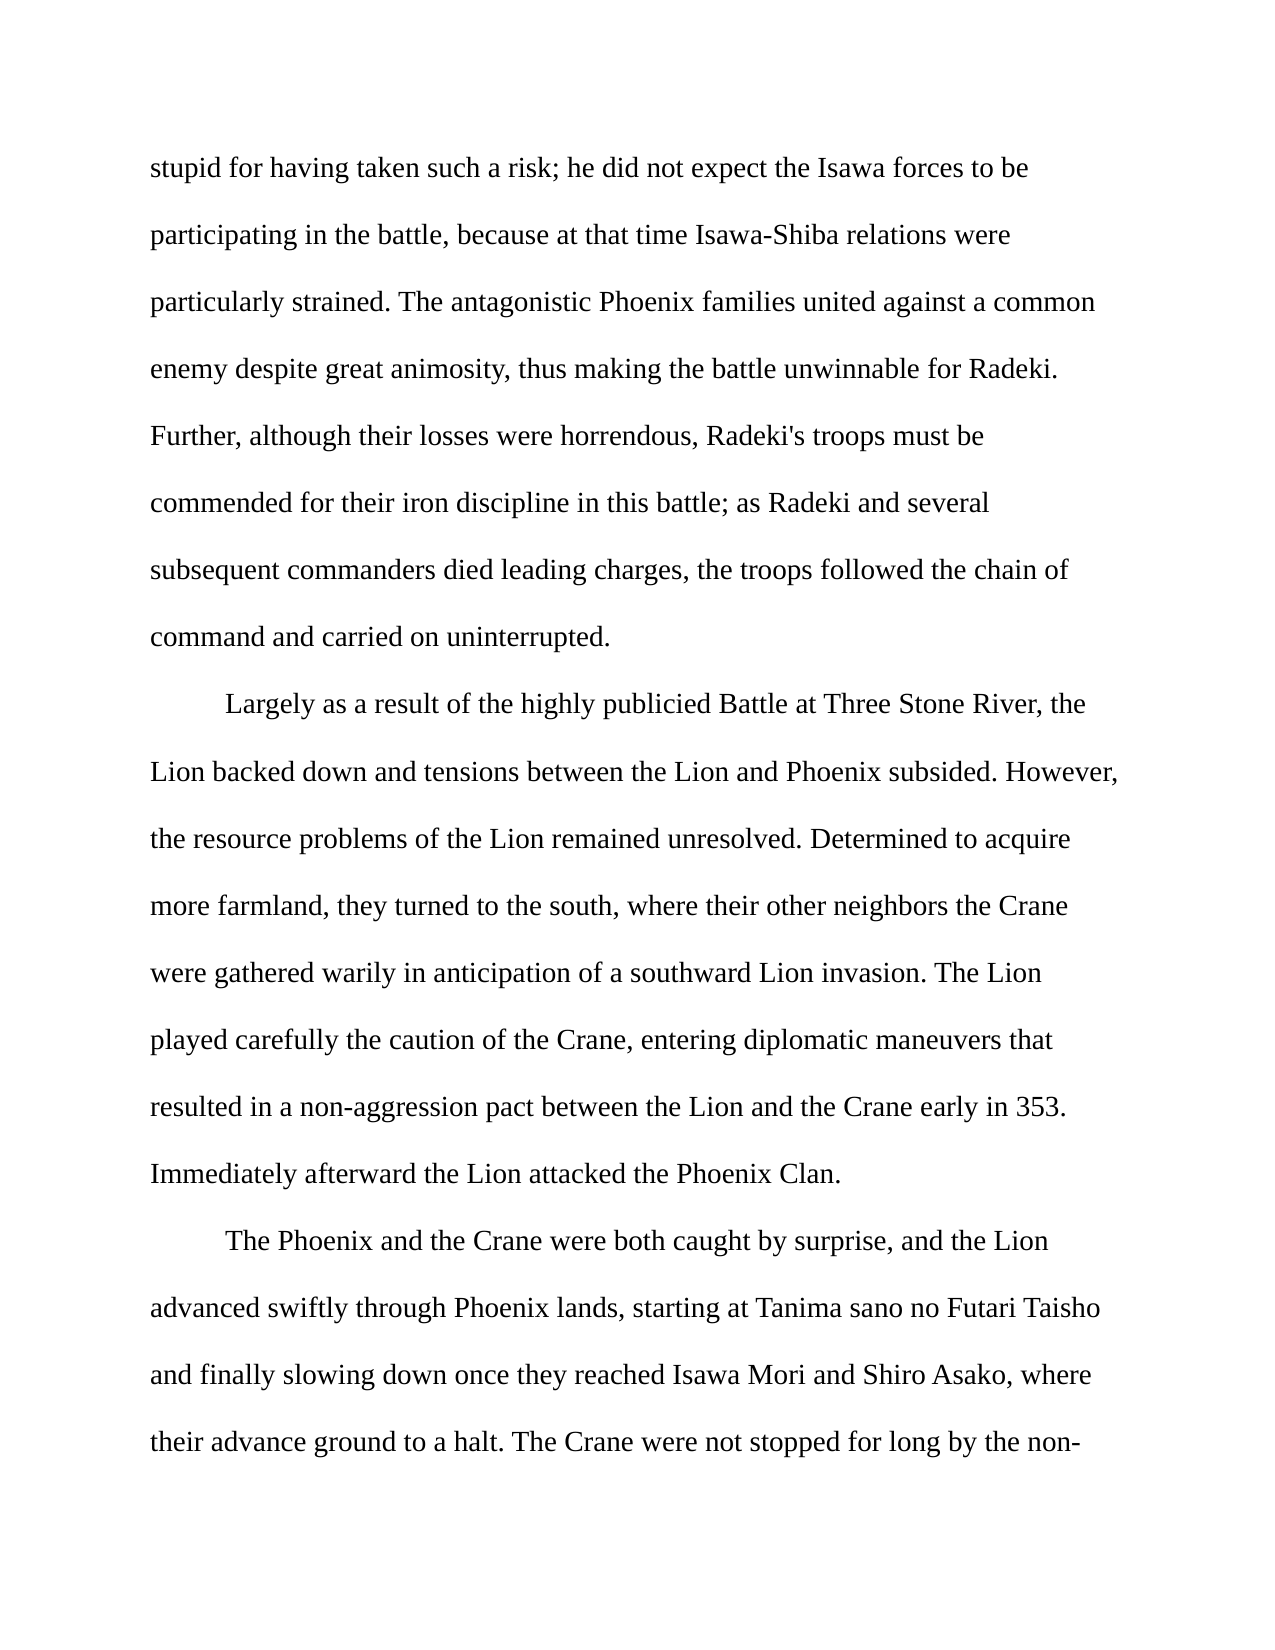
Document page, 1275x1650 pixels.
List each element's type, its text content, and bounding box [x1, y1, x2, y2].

text The Phoenix and the Crane were both caught by surprise, and the Lion advanced swiftly through Phoenix lands, starting at Tanima sano no Futari Taisho and finally slowing down once they reached Isawa Mori and Shiro Asako, where their advance ground to a halt. The Crane were not stopped for long by the non- [150, 1223, 1125, 1458]
text stupid for having taken such a risk; he did not expect the Isawa forces to be participating in the battle, because at that time Isawa-Shiba relations were particularly strained. The antagonistic Phoenix families united against a common enemy despite great animosity, thus making the battle unwinnable for Radeki. Further, although their losses were horrendous, Radeki's troops must be commended for their iron discipline in this battle; as Radeki and several subsequent commanders died leading charges, the troops followed the chain of command and carried on uninterrupted. [150, 150, 1125, 653]
text Largely as a result of the highly publicied Battle at Three Stone River, the Lion backed down and tensions between the Lion and Phoenix subsided. However, the resource problems of the Lion remained unresolved. Determined to acquire more farmland, they turned to the south, where their other neighbors the Crane were gathered warily in anticipation of a southward Lion invasion. The Lion played carefully the caution of the Crane, entering diplomatic maneuvers that resulted in a non-aggression pact between the Lion and the Crane early in 353. Immediately afterward the Lion attacked the Phoenix Clan. [150, 687, 1125, 1190]
